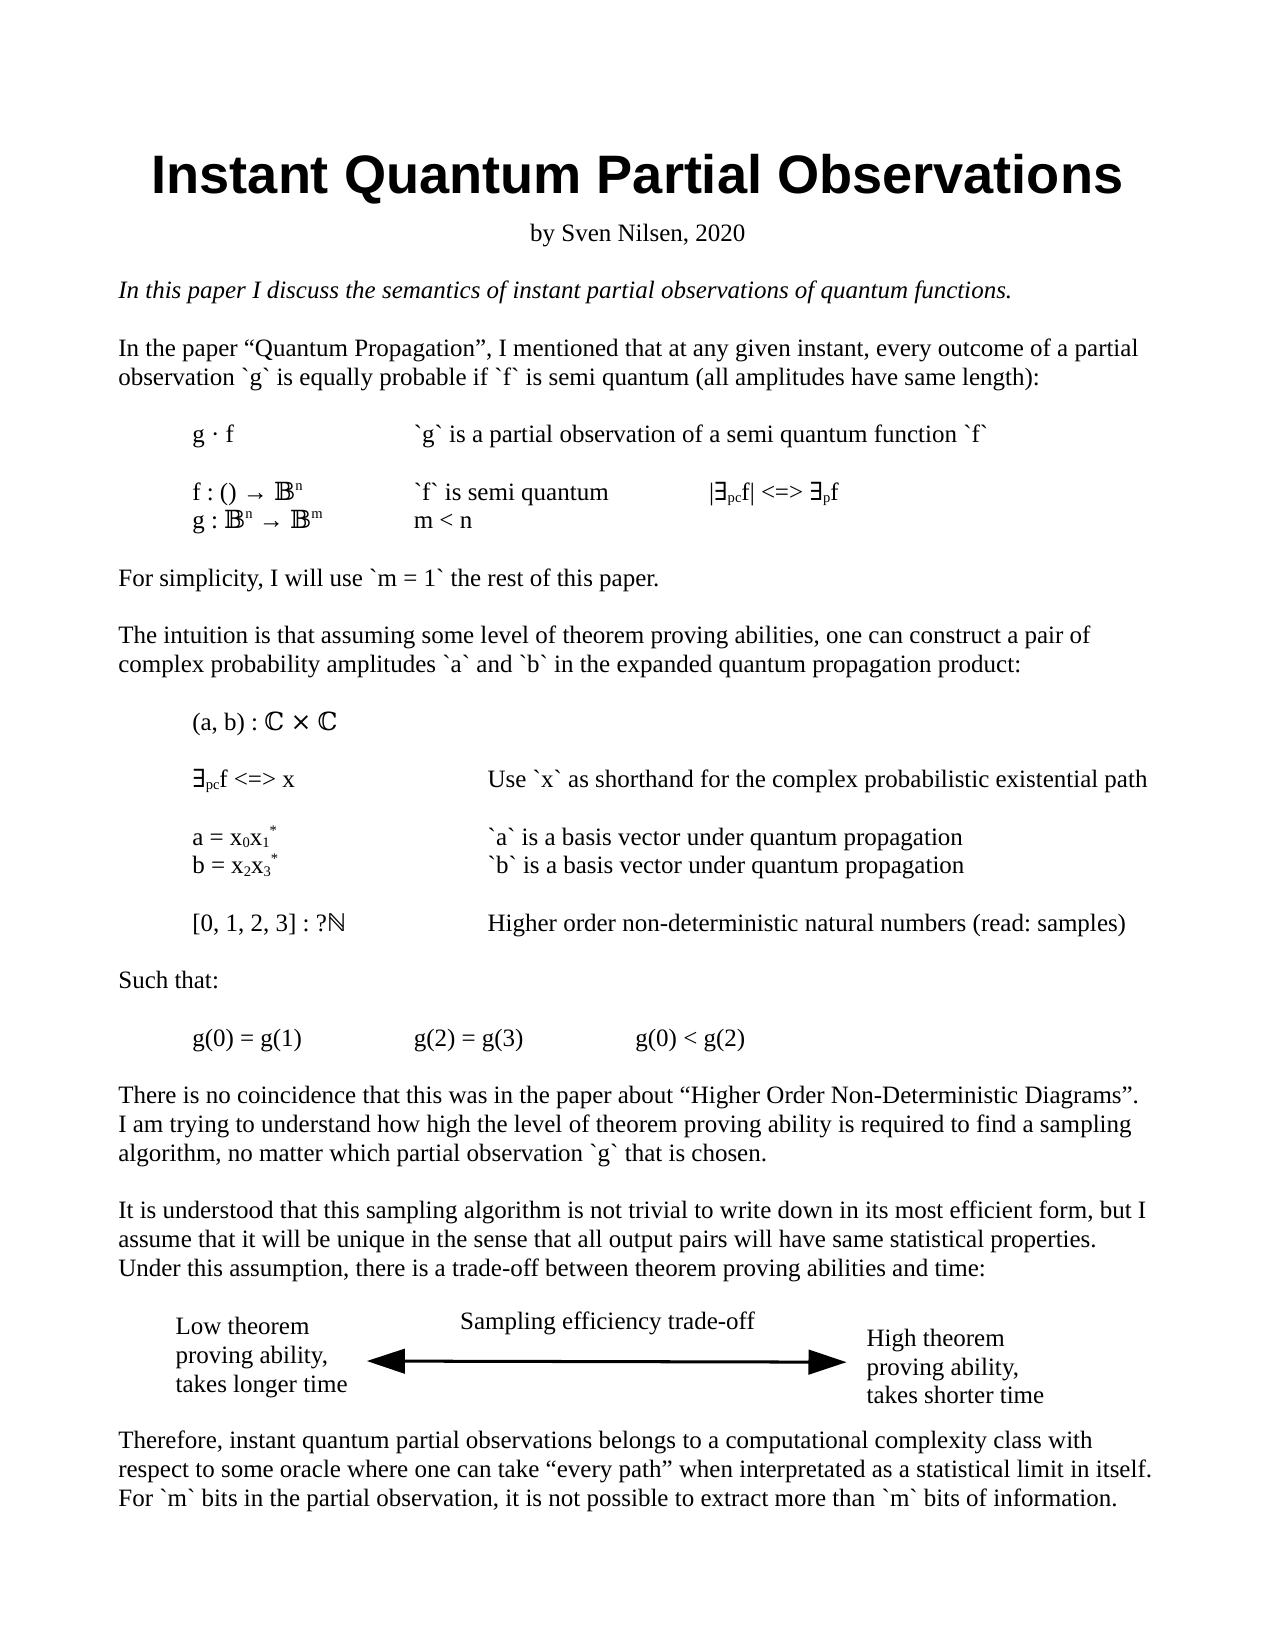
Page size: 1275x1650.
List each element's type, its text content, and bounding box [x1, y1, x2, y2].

text I am trying to understand how high the level of theorem proving ability is required to find a sampling algorithm, no matter which partial observation `g` that is chosen. [118, 1109, 1157, 1167]
text by Sven Nilsen, 2020 [118, 218, 1157, 247]
text g(0) = g(1) g(2) = g(3) g(0) < g(2) [118, 1023, 1157, 1052]
text b = x2x3* `b` is a basis vector under quantum propagation [118, 850, 1157, 879]
text Therefore, instant quantum partial observations belongs to a computational complexity class with respect to some oracle where one can take “every path” when interpretated as a statistical limit in itself. For `m` bits in the partial observation, it is not possible to extract more than `m` bits of information. [118, 1425, 1157, 1512]
title Instant Quantum Partial Observations [118, 143, 1157, 205]
text [0, 1, 2, 3] : ?ℕ Higher order non-deterministic natural numbers (read: samples) [118, 908, 1157, 937]
text f : () → 𝔹n `f` is semi quantum |∃pcf| <=> ∃pf [118, 477, 1157, 505]
text In this paper I discuss the semantics of instant partial observations of quantum functions. [118, 275, 1157, 304]
text ∃pcf <=> x Use `x` as shorthand for the complex probabilistic existential path [118, 764, 1157, 793]
text It is understood that this sampling algorithm is not trivial to write down in its most efficient form, but I assume that it will be unique in the sense that all output pairs will have same statistical properties. Under this assumption, there is a trade-off between theorem proving abilities and time: [118, 1195, 1157, 1282]
text a = x0x1* `a` is a basis vector under quantum propagation [118, 822, 1157, 850]
text There is no coincidence that this was in the paper about “Higher Order Non-Deterministic Diagrams”. [118, 1080, 1157, 1109]
text The intuition is that assuming some level of theorem proving abilities, one can construct a pair of complex probability amplitudes `a` and `b` in the expanded quantum propagation product: [118, 620, 1157, 678]
text Such that: [118, 965, 1157, 994]
text In the paper “Quantum Propagation”, I mentioned that at any given instant, every outcome of a partial observation `g` is equally probable if `f` is semi quantum (all amplitudes have same length): [118, 333, 1157, 390]
text For simplicity, I will use `m = 1` the rest of this paper. [118, 563, 1157, 592]
text (a, b) : ℂ ⨯ ℂ [118, 707, 1157, 735]
text g : 𝔹n → 𝔹m m < n [118, 505, 1157, 534]
text g · f `g` is a partial observation of a semi quantum function `f` [118, 419, 1157, 448]
